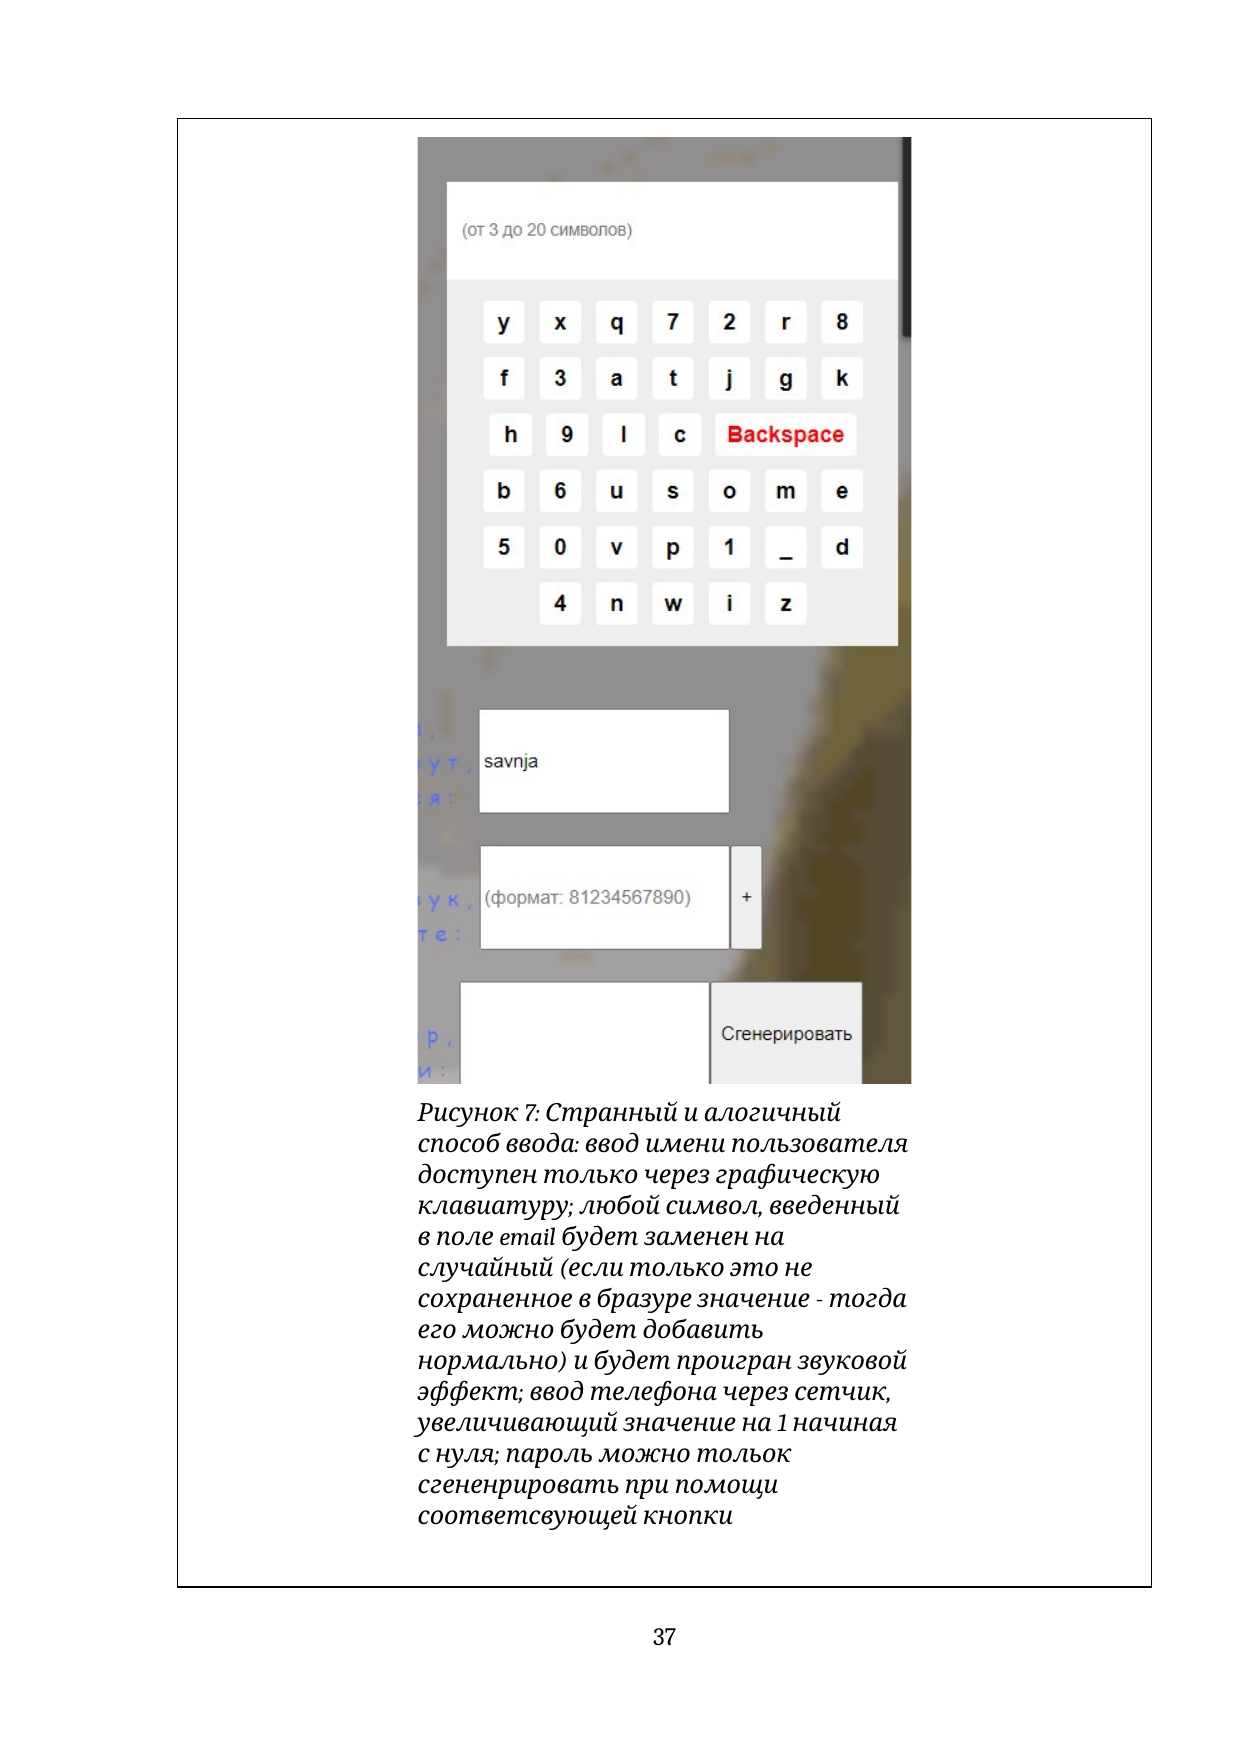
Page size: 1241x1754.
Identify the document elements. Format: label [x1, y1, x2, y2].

table_cell [178, 119, 1151, 1586]
picture [417, 137, 912, 1084]
